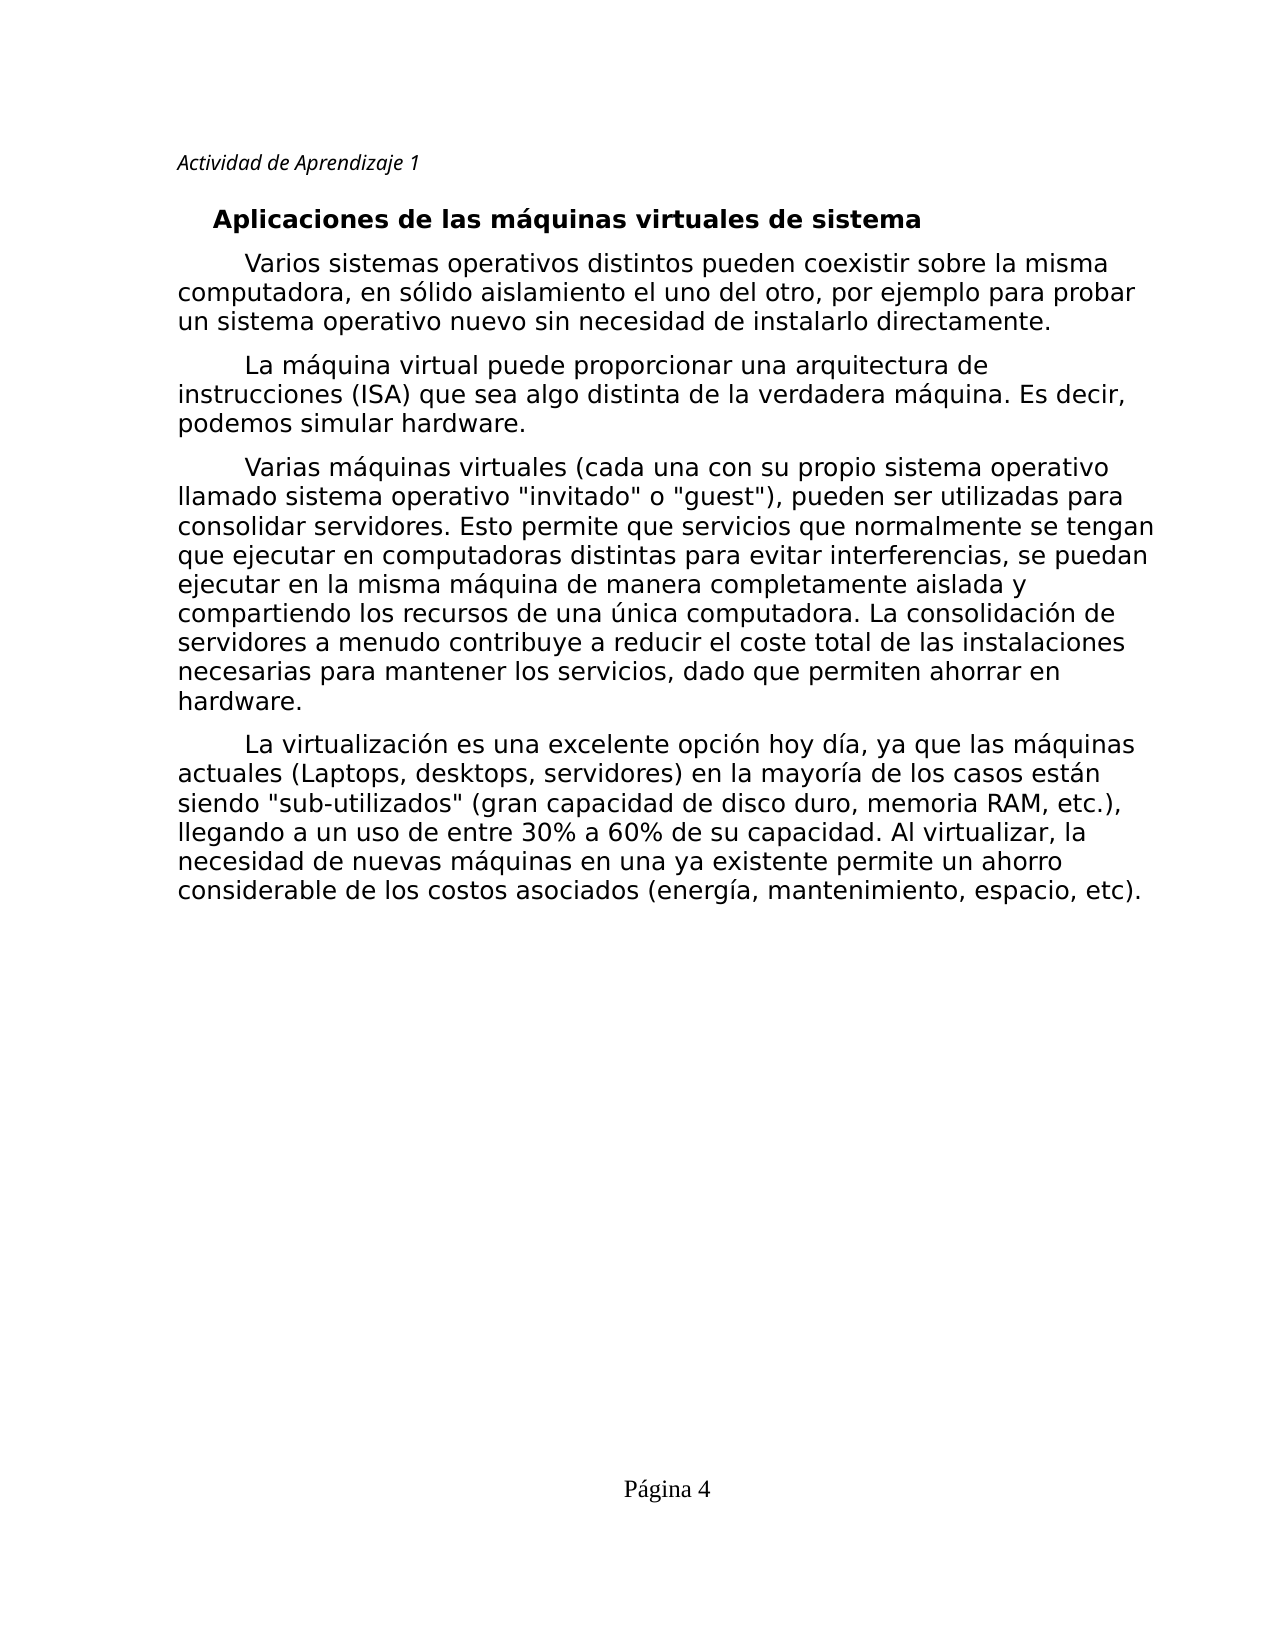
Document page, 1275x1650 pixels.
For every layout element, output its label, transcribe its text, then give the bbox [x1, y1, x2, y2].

text Aplicaciones de las máquinas virtuales de sistema [177, 206, 1157, 235]
text Varios sistemas operativos distintos pueden coexistir sobre la misma computadora, en sólido aislamiento el uno del otro, por ejemplo para probar un sistema operativo nuevo sin necesidad de instalarlo directamente. [177, 249, 1157, 337]
text La máquina virtual puede proporcionar una arquitectura de instrucciones (ISA) que sea algo distinta de la verdadera máquina. Es decir, podemos simular hardware. [177, 351, 1157, 439]
text Varias máquinas virtuales (cada una con su propio sistema operativo llamado sistema operativo "invitado" o "guest"), pueden ser utilizadas para consolidar servidores. Esto permite que servicios que normalmente se tengan que ejecutar en computadoras distintas para evitar interferencias, se puedan ejecutar en la misma máquina de manera completamente aislada y compartiendo los recursos de una única computadora. La consolidación de servidores a menudo contribuye a reducir el coste total de las instalaciones necesarias para mantener los servicios, dado que permiten ahorrar en hardware. [177, 453, 1157, 716]
text La virtualización es una excelente opción hoy día, ya que las máquinas actuales (Laptops, desktops, servidores) en la mayoría de los casos están siendo "sub-utilizados" (gran capacidad de disco duro, memoria RAM, etc.), llegando a un uso de entre 30% a 60% de su capacidad. Al virtualizar, la necesidad de nuevas máquinas en una ya existente permite un ahorro considerable de los costos asociados (energía, mantenimiento, espacio, etc). [177, 731, 1157, 906]
